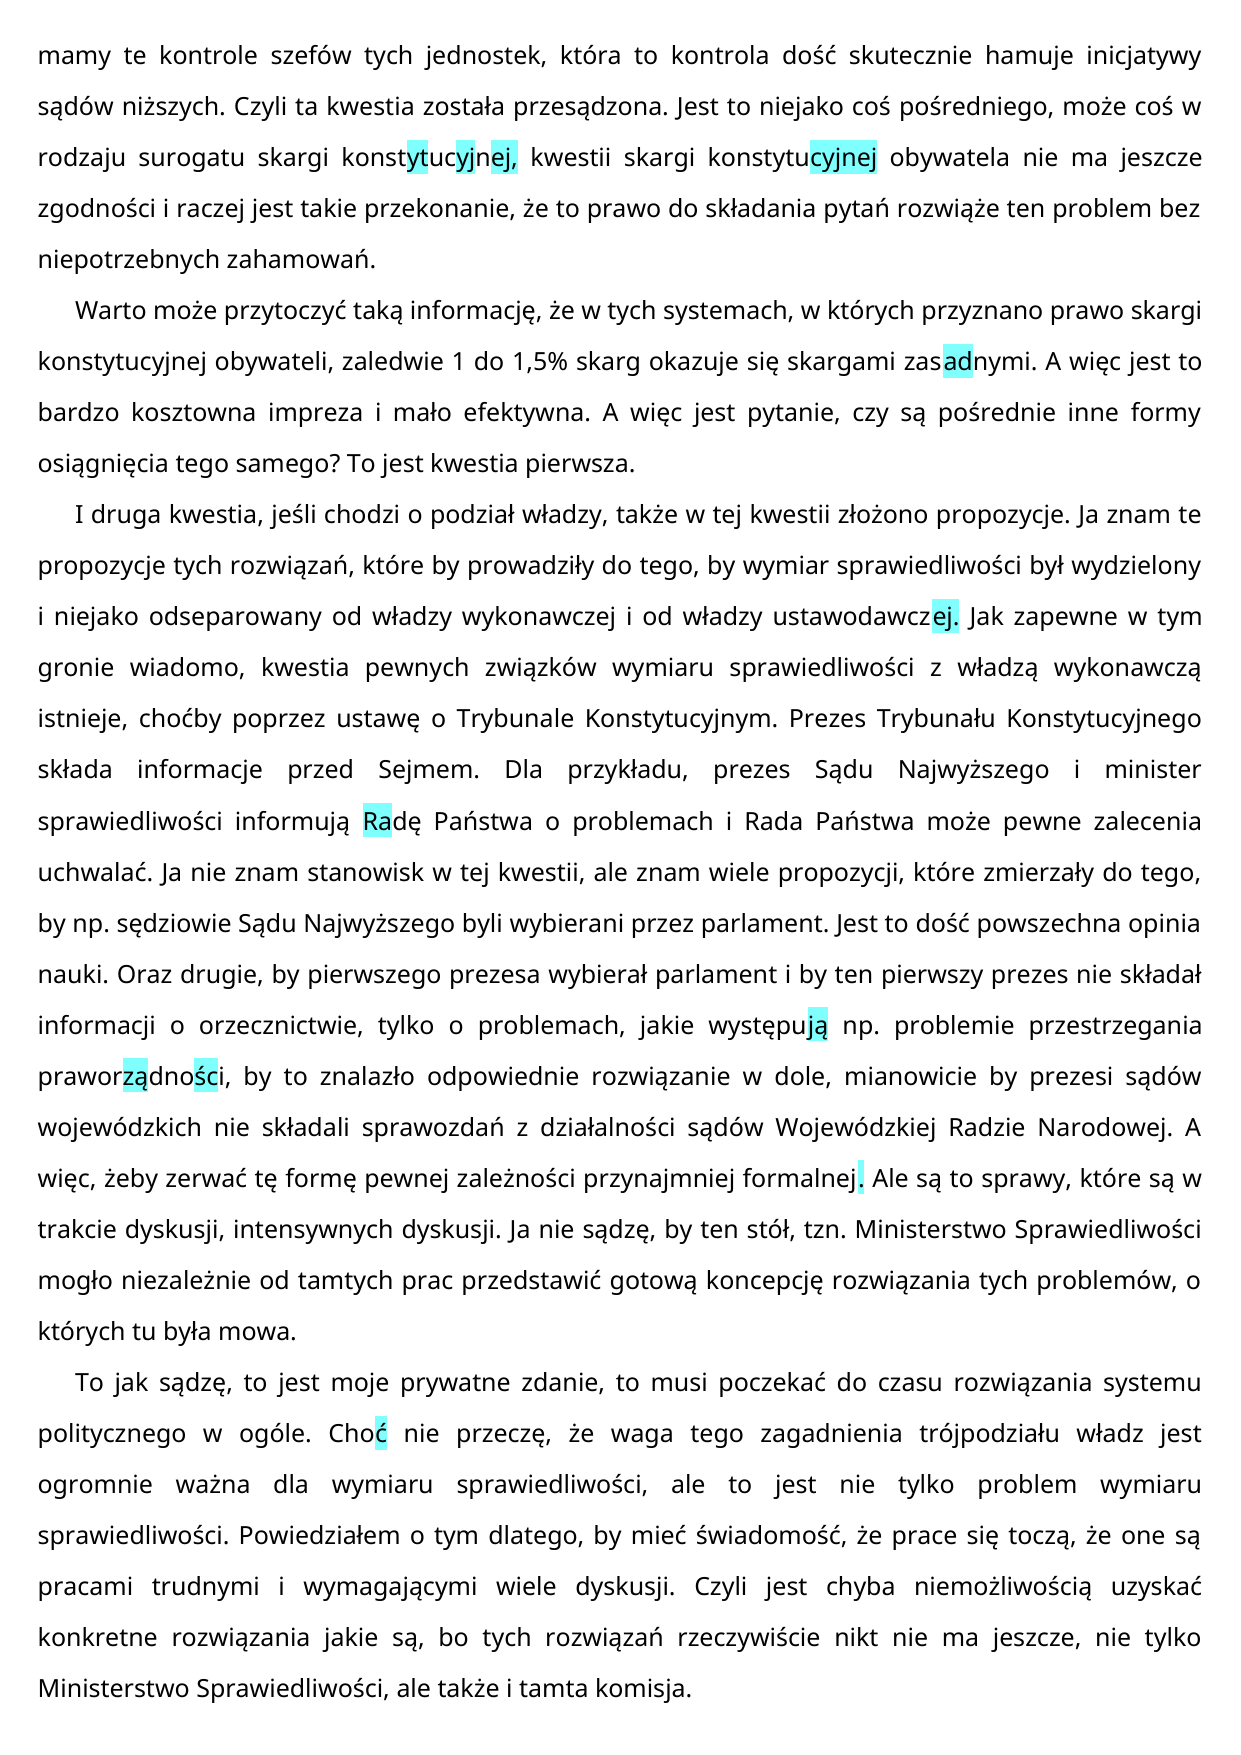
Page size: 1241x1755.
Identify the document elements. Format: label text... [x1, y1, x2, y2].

text I druga kwestia, jeśli chodzi o podział władzy, także w tej kwestii złożono propozycje. Ja znam te propozycje tych rozwiązań, które by prowadziły do tego, by wymiar sprawiedliwości był wydzielony i niejako odseparowany od władzy wykonawczej i od władzy ustawodawczej. Jak zapewne w tym gronie wiadomo, kwestia pewnych związków wymiaru sprawiedliwości z władzą wykonawczą istnieje, choćby poprzez ustawę o Trybunale Konstytucyjnym. Prezes Trybunału Konstytucyjnego składa informacje przed Sejmem. Dla przykładu, prezes Sądu Najwyższego i minister sprawiedliwości informują Radę Państwa o problemach i Rada Państwa może pewne zalecenia uchwalać. Ja nie znam stanowisk w tej kwestii, ale znam wiele propozycji, które zmierzały do tego, by np. sędziowie Sądu Najwyższego byli wybierani przez parlament. Jest to dość powszechna opinia nauki. Oraz drugie, by pierwszego prezesa wybierał parlament i by ten pierwszy prezes nie składał informacji o orzecznictwie, tylko o problemach, jakie występują np. problemie przestrzegania praworządności, by to znalazło odpowiednie rozwiązanie w dole, mianowicie by prezesi sądów wojewódzkich nie składali sprawozdań z działalności sądów Wojewódzkiej Radzie Narodowej. A więc, żeby zerwać tę formę pewnej zależności przynajmniej formalnej. Ale są to sprawy, które są w trakcie dyskusji, intensywnych dyskusji. Ja nie sądzę, by ten stół, tzn. Ministerstwo Sprawiedliwości mogło niezależnie od tamtych prac przedstawić gotową koncepcję rozwiązania tych problemów, o których tu była mowa. [37, 497, 1203, 1348]
text mamy te kontrole szefów tych jednostek, która to kontrola dość skutecznie hamuje inicjatywy sądów niższych. Czyli ta kwestia została przesądzona. Jest to niejako coś pośredniego, może coś w rodzaju surogatu skargi konstytucyjnej, kwestii skargi konstytucyjnej obywatela nie ma jeszcze zgodności i raczej jest takie przekonanie, że to prawo do składania pytań rozwiąże ten problem bez niepotrzebnych zahamowań. [37, 37, 1203, 276]
text To jak sądzę, to jest moje prywatne zdanie, to musi poczekać do czasu rozwiązania systemu politycznego w ogóle. Choć nie przeczę, że waga tego zagadnienia trójpodziału władz jest ogromnie ważna dla wymiaru sprawiedliwości, ale to jest nie tylko problem wymiaru sprawiedliwości. Powiedziałem o tym dlatego, by mieć świadomość, że prace się toczą, że one są pracami trudnymi i wymagającymi wiele dyskusji. Czyli jest chyba niemożliwością uzyskać konkretne rozwiązania jakie są, bo tych rozwiązań rzeczywiście nikt nie ma jeszcze, nie tylko Ministerstwo Sprawiedliwości, ale także i tamta komisja. [37, 1364, 1203, 1705]
text Warto może przytoczyć taką informację, że w tych systemach, w których przyznano prawo skargi konstytucyjnej obywateli, zaledwie 1 do 1,5% skarg okazuje się skargami zasadnymi. A więc jest to bardzo kosztowna impreza i mało efektywna. A więc jest pytanie, czy są pośrednie inne formy osiągnięcia tego samego? To jest kwestia pierwsza. [37, 293, 1203, 480]
